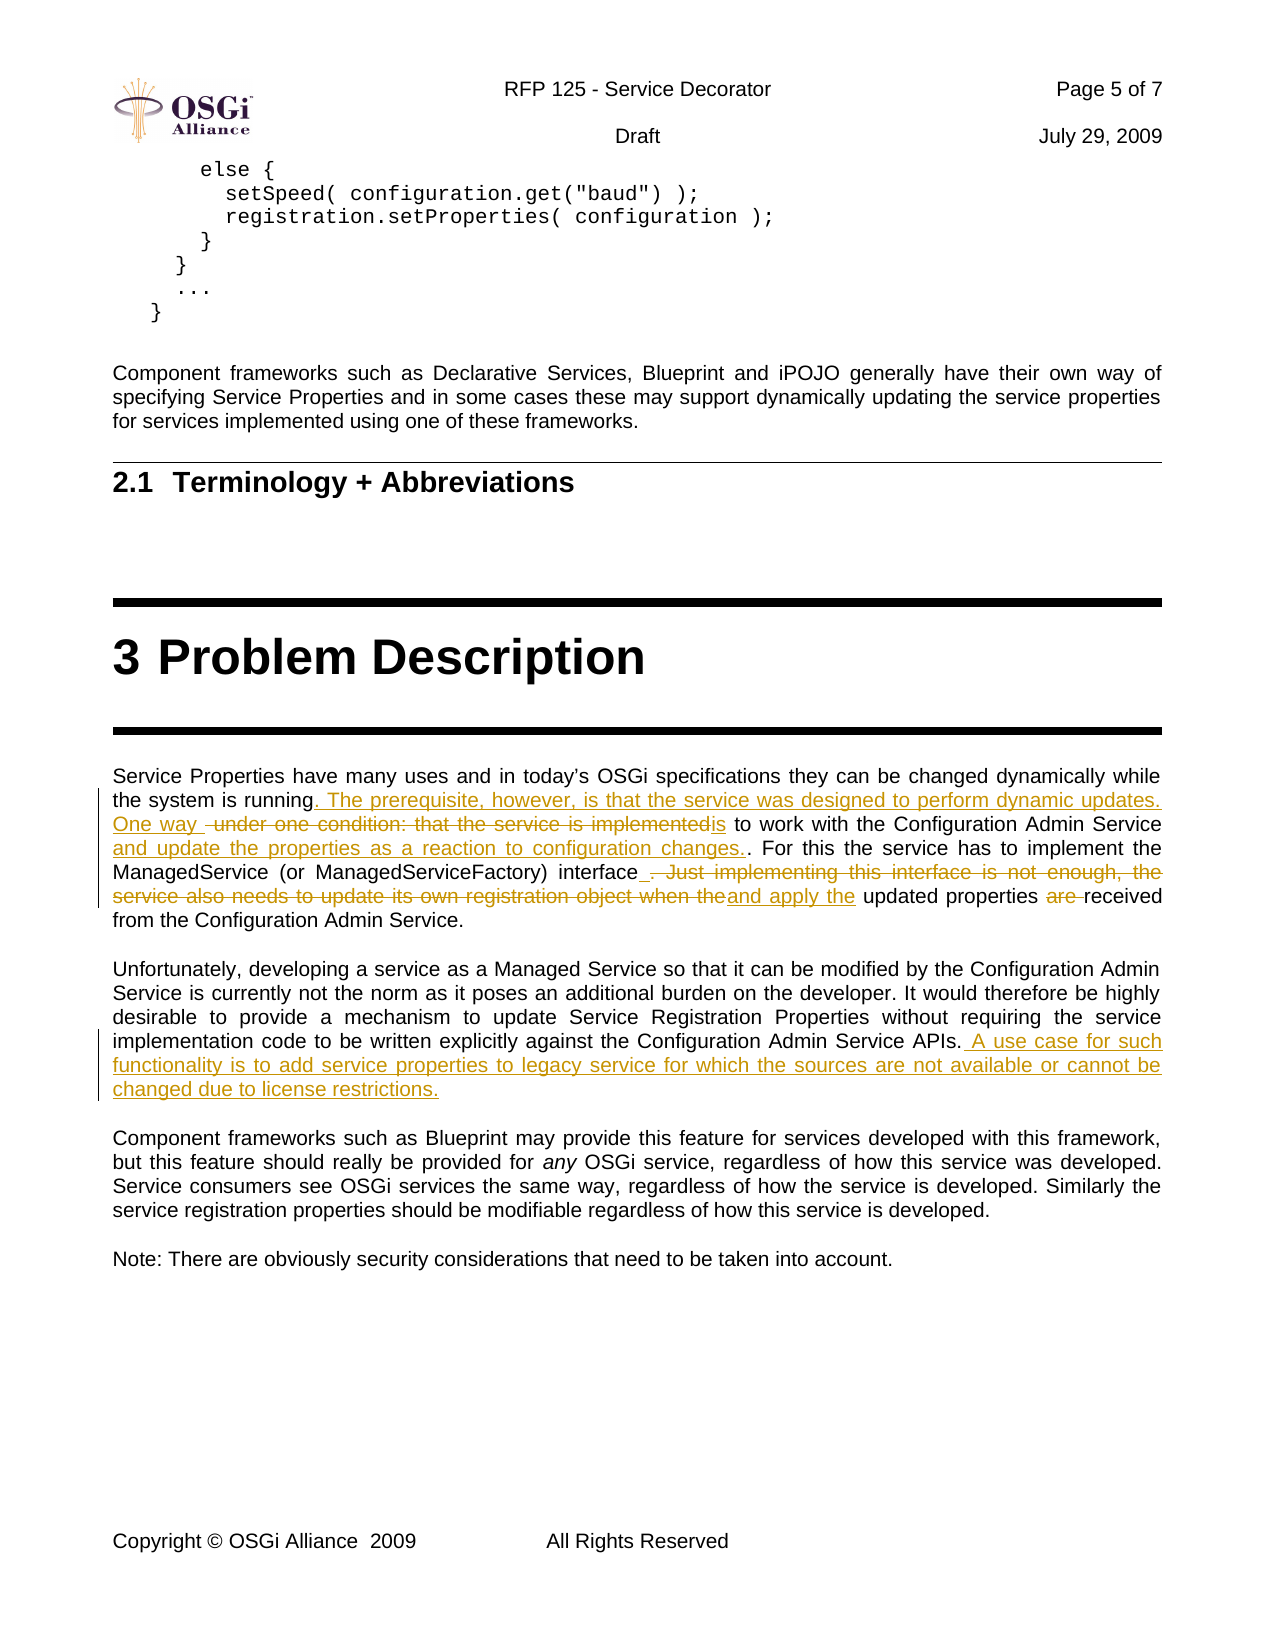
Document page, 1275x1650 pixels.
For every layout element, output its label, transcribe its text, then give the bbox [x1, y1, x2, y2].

text setSpeed( configuration.get("baud") ); [112, 183, 1162, 206]
text } [112, 253, 1162, 277]
text } [112, 301, 1162, 324]
picture [114, 78, 254, 143]
text } [112, 230, 1162, 253]
text Component frameworks such as Declarative Services, Blueprint and iPOJO generally have their own way of specifying Service Properties and in some cases these may support dynamically updating the service properties for services implemented using one of these frameworks. [112, 361, 1162, 432]
text Unfortunately, developing a service as a Managed Service so that it can be modified by the Configuration Admin Service is currently not the norm as it poses an additional burden on the developer. It would therefore be highly desirable to provide a mechanism to update Service Registration Properties without requiring the service implementation code to be written explicitly against the Configuration Admin Service APIs. A use case for such functionality is to add service properties to legacy service for which the sources are not available or cannot be [112, 957, 1162, 1074]
text else { [112, 159, 1162, 183]
text Note: There are obviously security considerations that need to be taken into account. [112, 1246, 1162, 1270]
text Service Properties have many uses and in today’s OSGi specifications they can be changed dynamically while the system is running. The prerequisite, however, is that the service was designed to perform dynamic updates. One way is to work with the Configuration Admin Service and update the properties as a reaction to configuration changes.. For this the service has to implement the ManagedService (or ManagedServiceFactory) interface and apply the updated properties received from the Configuration Admin Service. [112, 764, 1162, 932]
subtitle Terminology + Abbreviations [112, 463, 1162, 498]
text registration.setProperties( configuration ); [112, 206, 1162, 230]
text ... [112, 277, 1162, 301]
text Component frameworks such as Blueprint may provide this feature for services developed with this framework, but this feature should really be provided for any OSGi service, regardless of how this service was developed. Service consumers see OSGi services the same way, regardless of how the service is developed. Similarly the service registration properties should be modifiable regardless of how this service is developed. [112, 1126, 1162, 1221]
subtitle Problem Description [112, 599, 1162, 735]
text changed due to license restrictions. [112, 1075, 1162, 1101]
